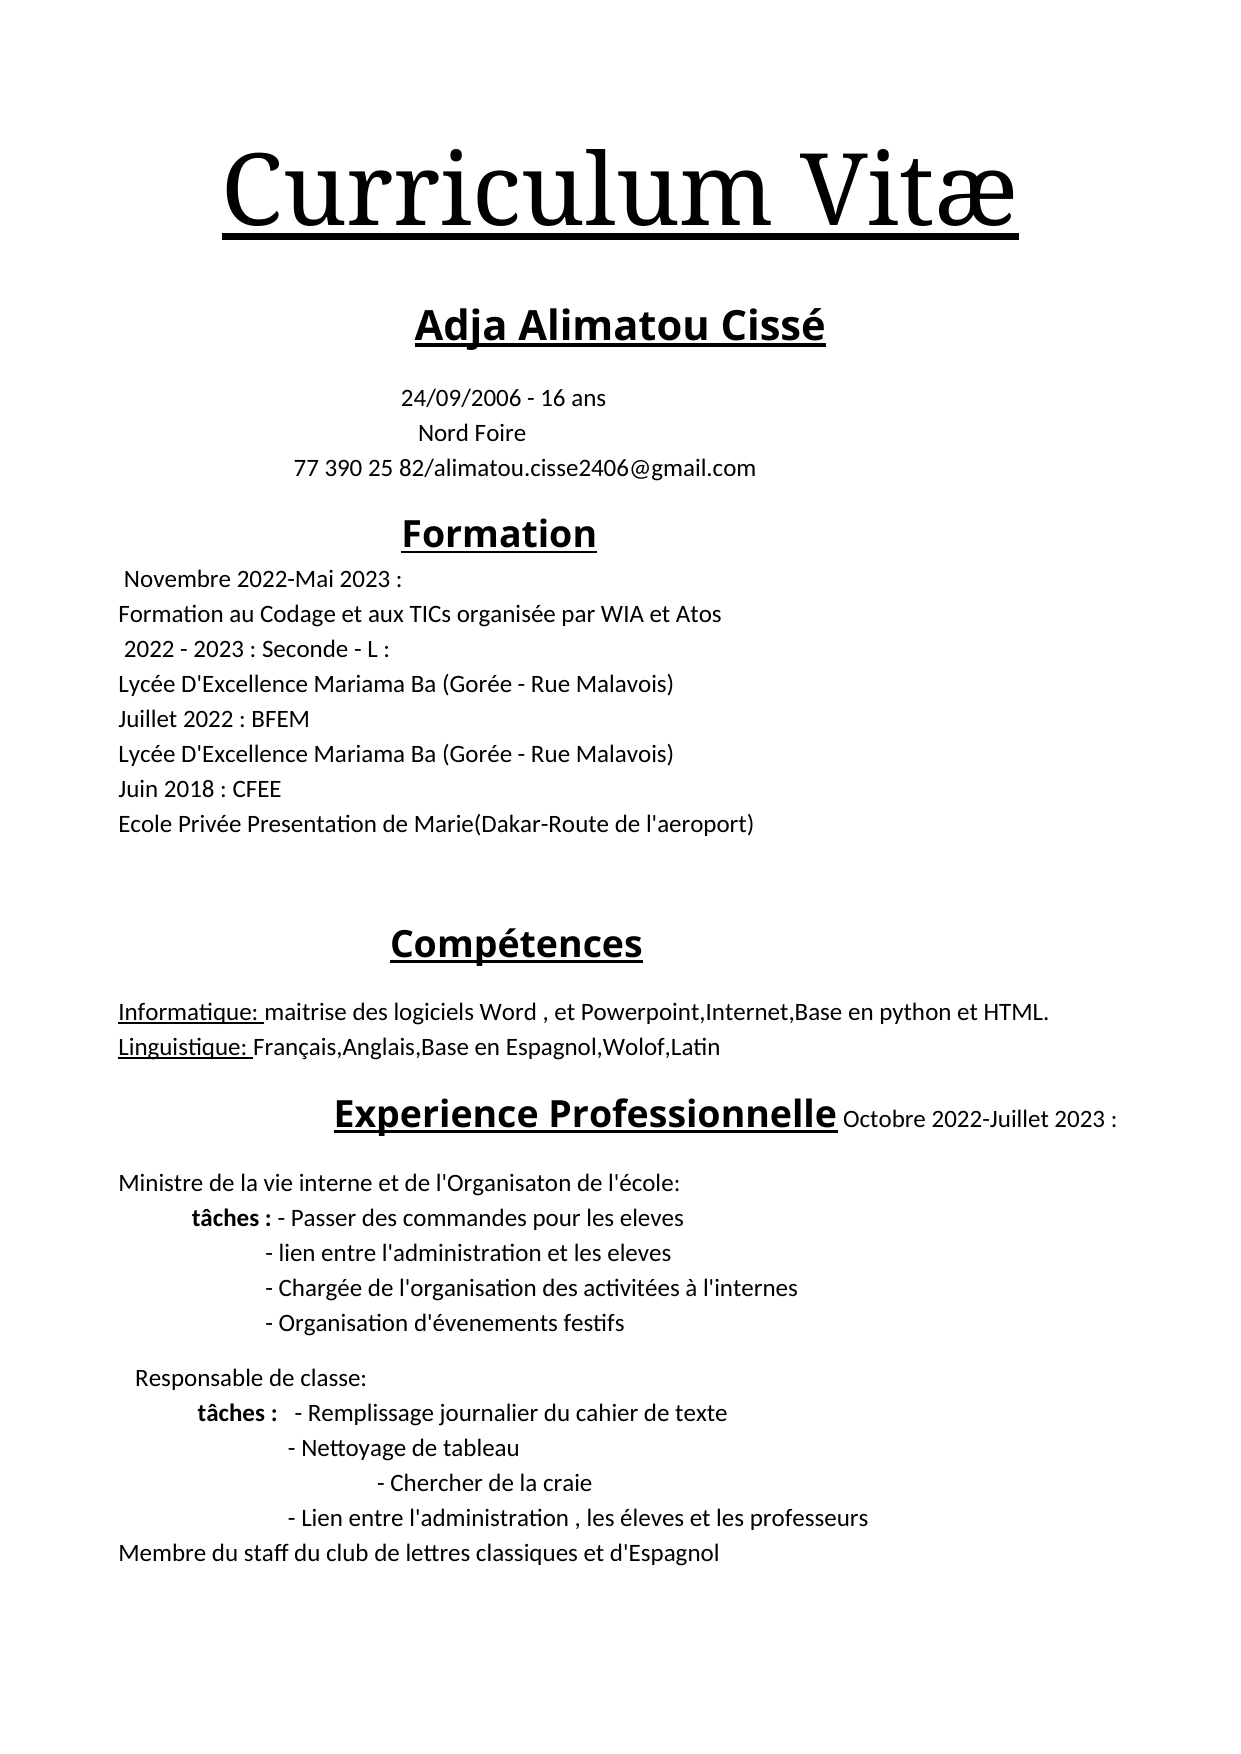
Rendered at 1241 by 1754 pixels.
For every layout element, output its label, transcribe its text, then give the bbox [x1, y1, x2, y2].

text Informatique: maitrise des logiciels Word , et Powerpoint,Internet,Base en python et HTML. Linguistique: Français,Anglais,Base en Espagnol,Wolof,Latin [118, 996, 1122, 1062]
text Responsable de classe: tâches : - Remplissage journalier du cahier de texte - Nettoyage de tableau - Chercher de la craie - Lien entre l'administration , les éleves et les professeurs Membre du staff du club de lettres classiques et d'Espagnol [118, 1362, 1122, 1568]
text 24/09/2006 - 16 ans Nord Foire 77 390 25 82/alimatou.cisse2406@gmail.com [118, 382, 1122, 482]
text Ministre de la vie interne et de l'Organisaton de l'école: tâches : - Passer des commandes pour les eleves - lien entre l'administration et les eleves - Chargée de l'organisation des activitées à l'internes - Organisation d'évenements festifs [118, 1167, 1122, 1337]
text Compétences [118, 917, 1122, 968]
text Formation Novembre 2022-Mai 2023 : Formation au Codage et aux TICs organisée par WIA et Atos 2022 - 2023 : Seconde - L : Lycée D'Excellence Mariama Ba (Gorée - Rue Malavois) Juillet 2022 : BFEM Lycée D'Excellence Mariama Ba (Gorée - Rue Malavois) Juin 2018 : CFEE Ecole Privée Presentation de Marie(Dakar-Route de l'aeroport) [118, 507, 1122, 838]
text Experience Professionnelle Octobre 2022-Juillet 2023 : [118, 1087, 1122, 1138]
text Curriculum Vitæ [118, 118, 1122, 254]
text Adja Alimatou Cissé [118, 296, 1122, 352]
